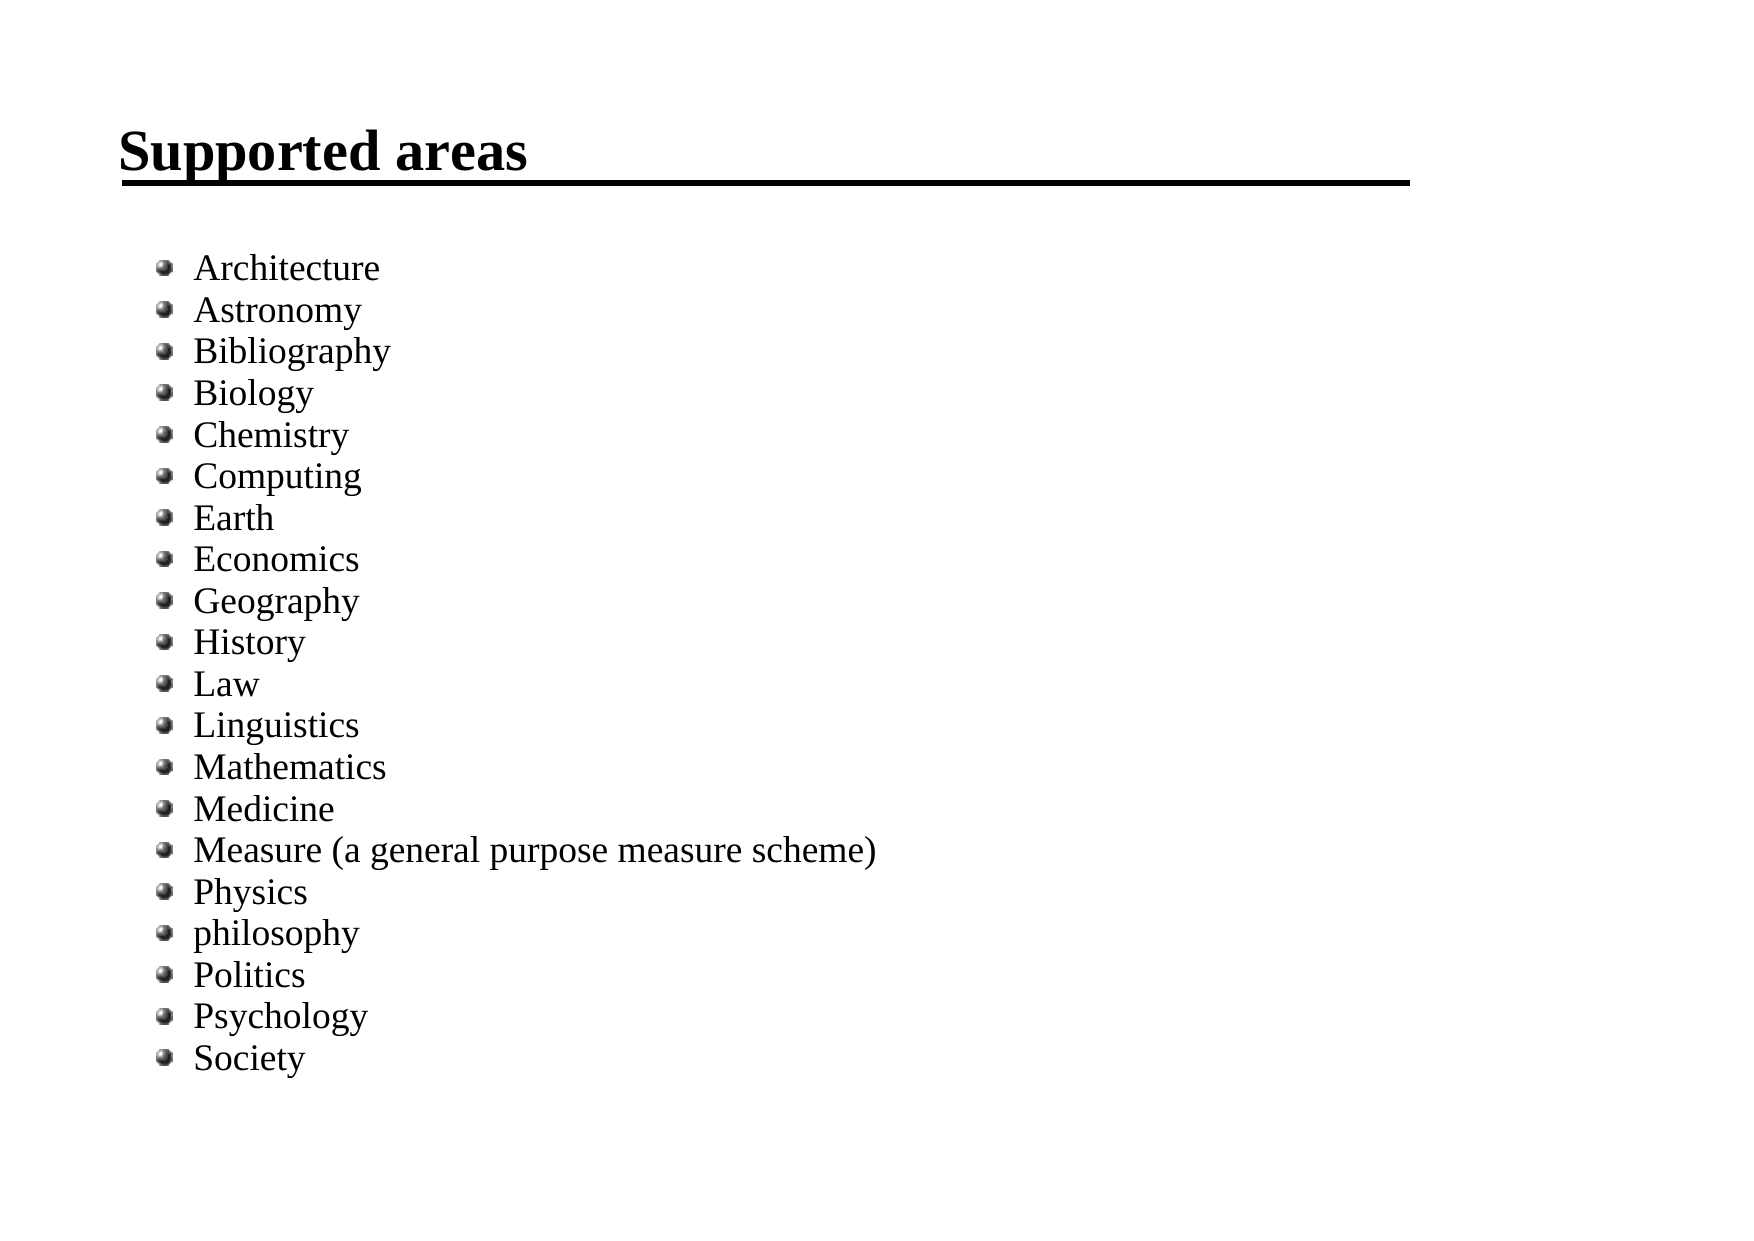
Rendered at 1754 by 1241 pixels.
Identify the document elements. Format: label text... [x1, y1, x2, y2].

picture [156, 842, 173, 858]
list Politics [156, 954, 1636, 995]
list Psychology [156, 995, 1636, 1037]
list Computing [156, 455, 1636, 497]
picture [156, 343, 173, 360]
picture [156, 384, 173, 401]
list Measure (a general purpose measure scheme) [156, 829, 1636, 871]
picture [156, 634, 173, 650]
picture [156, 260, 173, 276]
list Architecture [156, 247, 1636, 289]
picture [156, 509, 173, 526]
list Biology [156, 372, 1636, 413]
picture [156, 1049, 173, 1066]
list Linguistics [156, 704, 1636, 746]
picture [156, 883, 173, 900]
picture [156, 426, 173, 443]
list Geography [156, 580, 1636, 621]
list Physics [156, 871, 1636, 912]
list Medicine [156, 788, 1636, 829]
list Bibliography [156, 330, 1636, 372]
text Supported areas [118, 118, 1636, 183]
list Economics [156, 538, 1636, 580]
picture [156, 800, 173, 817]
picture [156, 966, 173, 983]
list Astronomy [156, 289, 1636, 330]
picture [156, 675, 173, 692]
list History [156, 621, 1636, 663]
picture [156, 468, 173, 484]
list Earth [156, 497, 1636, 538]
list Society [156, 1037, 1636, 1078]
picture [156, 301, 173, 318]
picture [156, 1008, 173, 1025]
list Mathematics [156, 746, 1636, 788]
list Chemistry [156, 413, 1636, 455]
list philosophy [156, 912, 1636, 954]
list Law [156, 663, 1636, 704]
picture [156, 551, 173, 567]
picture [156, 925, 173, 941]
picture [156, 759, 173, 775]
picture [156, 717, 173, 734]
picture [156, 592, 173, 609]
